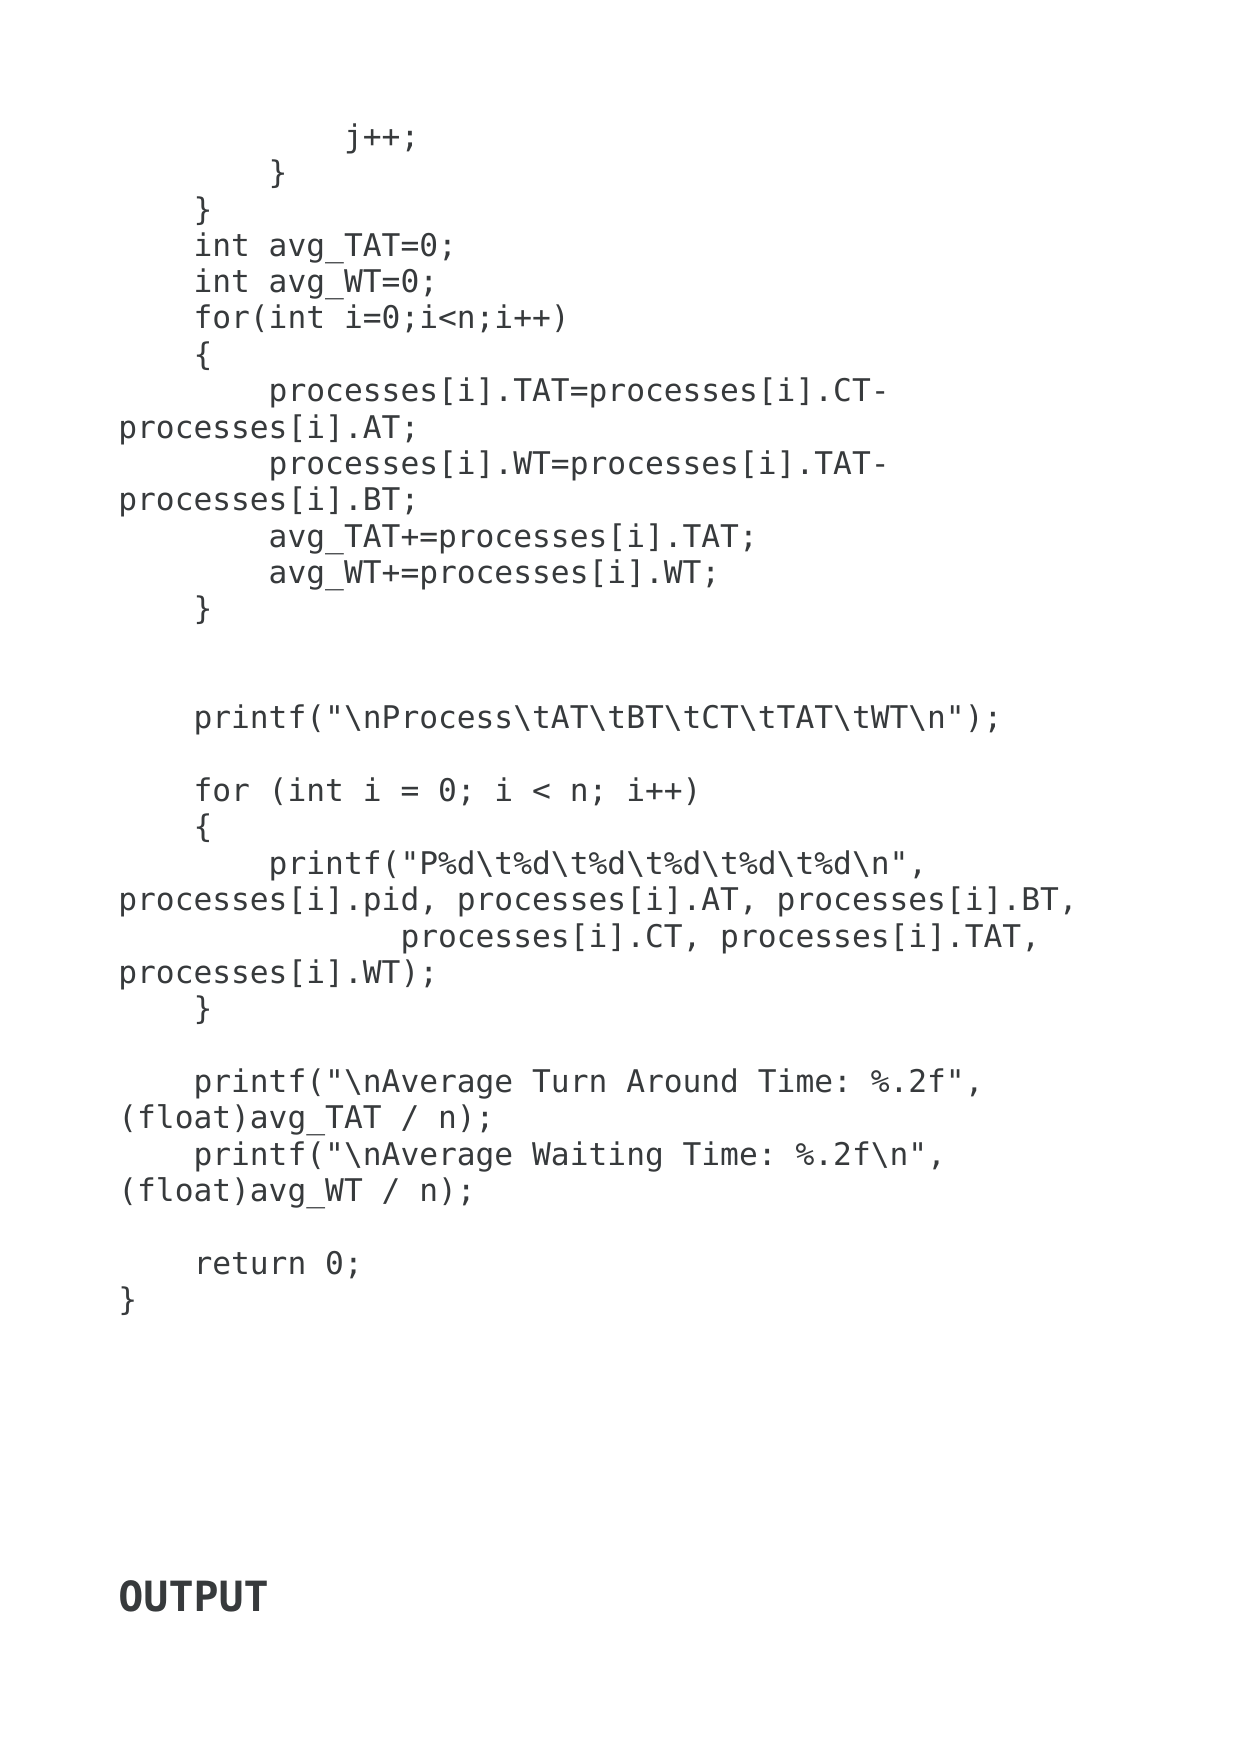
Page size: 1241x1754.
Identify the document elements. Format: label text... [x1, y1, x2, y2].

text processes[i].CT, processes[i].TAT, processes[i].WT); [118, 918, 1122, 991]
text } [118, 191, 1122, 227]
text processes[i].WT=processes[i].TAT-processes[i].BT; [118, 445, 1122, 518]
text } [118, 1281, 1122, 1318]
text printf("P%d\t%d\t%d\t%d\t%d\t%d\n", processes[i].pid, processes[i].AT, processes[i].BT, [118, 845, 1122, 918]
text OUTPUT [118, 1572, 1122, 1621]
text return 0; [118, 1245, 1122, 1281]
text avg_TAT+=processes[i].TAT; [118, 518, 1122, 554]
text j++; [118, 118, 1122, 154]
text int avg_TAT=0; [118, 227, 1122, 263]
text printf("\nProcess\tAT\tBT\tCT\tTAT\tWT\n"); [118, 700, 1122, 736]
text int avg_WT=0; [118, 263, 1122, 300]
text { [118, 336, 1122, 373]
text { [118, 809, 1122, 845]
text } [118, 991, 1122, 1027]
text processes[i].TAT=processes[i].CT-processes[i].AT; [118, 373, 1122, 445]
text } [118, 154, 1122, 191]
text avg_WT+=processes[i].WT; [118, 554, 1122, 591]
text printf("\nAverage Turn Around Time: %.2f", (float)avg_TAT / n); [118, 1063, 1122, 1136]
text } [118, 591, 1122, 627]
text for (int i = 0; i < n; i++) [118, 772, 1122, 809]
text for(int i=0;i<n;i++) [118, 300, 1122, 336]
text printf("\nAverage Waiting Time: %.2f\n", (float)avg_WT / n); [118, 1136, 1122, 1209]
